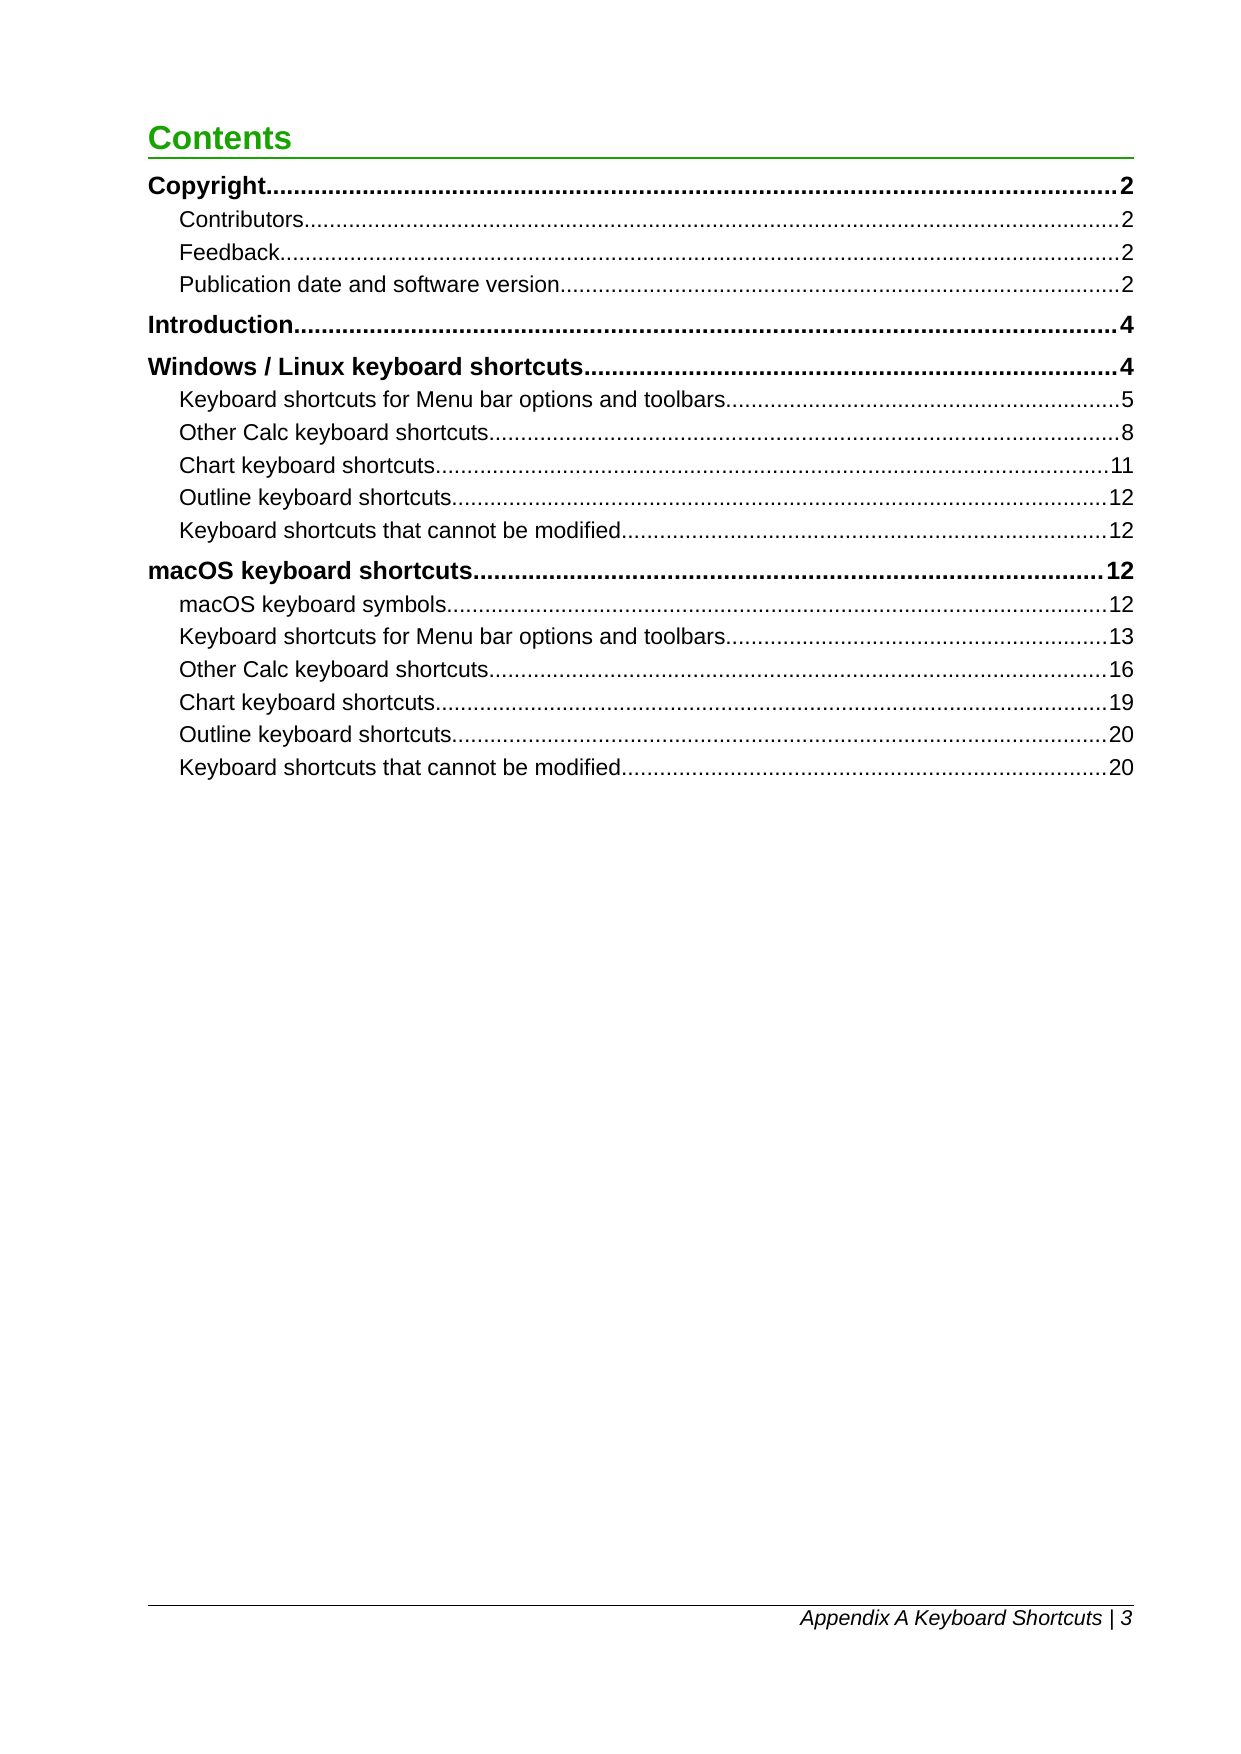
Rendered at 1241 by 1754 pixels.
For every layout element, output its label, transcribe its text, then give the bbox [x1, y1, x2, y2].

text macOS keyboard symbols 12 [179, 591, 1134, 617]
text Publication date and software version 2 [179, 271, 1134, 298]
text Chart keyboard shortcuts 11 [179, 452, 1134, 478]
text Chart keyboard shortcuts 19 [179, 688, 1134, 715]
text Other Calc keyboard shortcuts 8 [179, 419, 1134, 445]
text macOS keyboard shortcuts 12 [148, 556, 1134, 584]
text Other Calc keyboard shortcuts 16 [179, 656, 1134, 682]
text Keyboard shortcuts for Menu bar options and toolbars 13 [179, 623, 1134, 650]
text Keyboard shortcuts for Menu bar options and toolbars 5 [179, 386, 1134, 413]
text Contributors 2 [179, 206, 1134, 232]
text Outline keyboard shortcuts 20 [179, 721, 1134, 747]
text Outline keyboard shortcuts 12 [179, 484, 1134, 511]
text Keyboard shortcuts that cannot be modified 12 [179, 517, 1134, 543]
text Keyboard shortcuts that cannot be modified 20 [179, 754, 1134, 780]
subtitle Contents [148, 118, 1134, 157]
text Feedback 2 [179, 239, 1134, 265]
text Copyright 2 [148, 171, 1134, 200]
text Windows / Linux keyboard shortcuts 4 [148, 351, 1134, 380]
text Introduction 4 [148, 310, 1134, 339]
